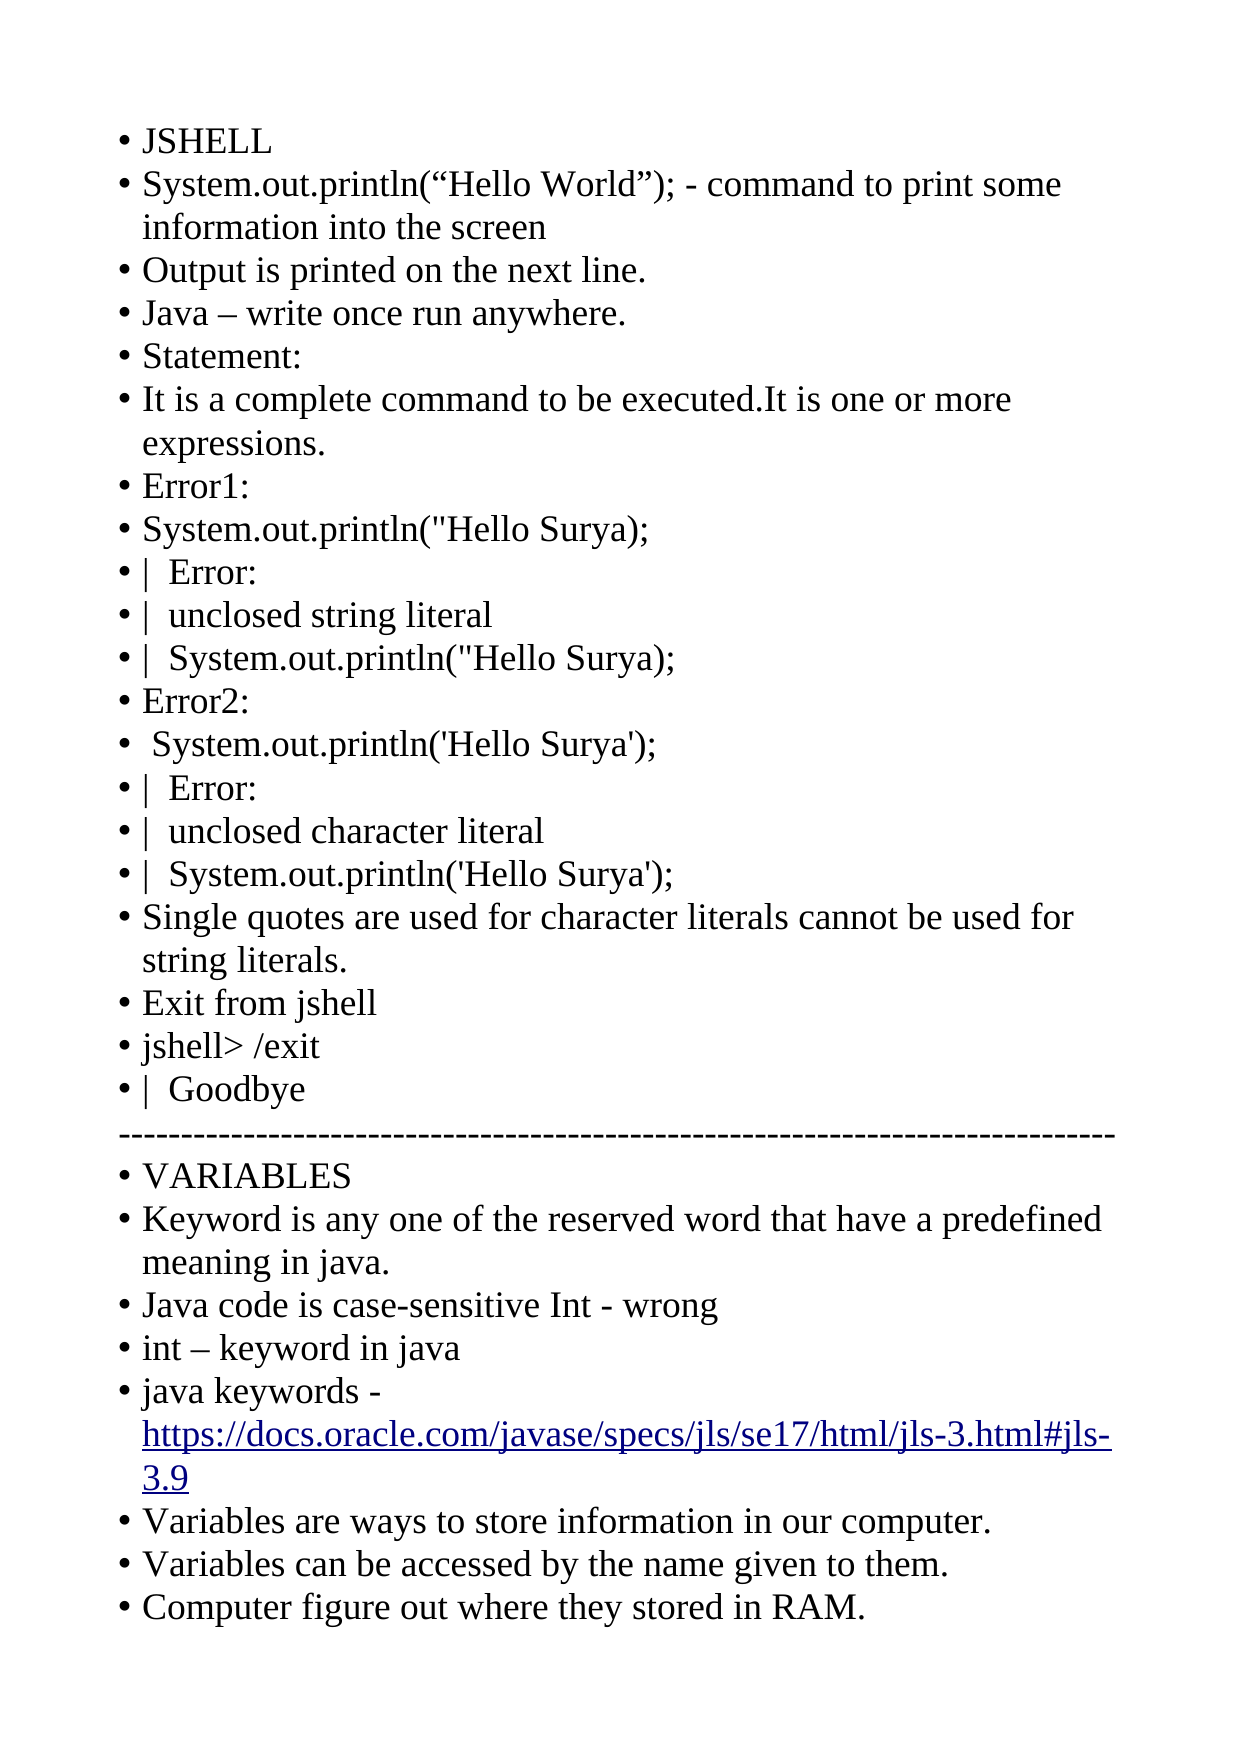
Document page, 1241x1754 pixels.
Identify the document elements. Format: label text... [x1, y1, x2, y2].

list Statement: [118, 334, 1122, 377]
list Java code is case-sensitive Int - wrong [118, 1282, 1122, 1326]
list System.out.println(“Hello World”); - command to print some information into the screen [118, 161, 1122, 247]
list It is a complete command to be executed.It is one or more expressions. [118, 377, 1122, 463]
list | unclosed string literal [118, 592, 1122, 636]
list | unclosed character literal [118, 808, 1122, 851]
list Error1: [118, 463, 1122, 506]
list Output is printed on the next line. [118, 247, 1122, 291]
list JSHELL [118, 118, 1122, 161]
list System.out.println("Hello Surya); [118, 506, 1122, 549]
list | Error: [118, 765, 1122, 808]
list int – keyword in java [118, 1326, 1122, 1369]
list Single quotes are used for character literals cannot be used for string literals. [118, 894, 1122, 981]
list | System.out.println("Hello Surya); [118, 636, 1122, 679]
list Variables are ways to store information in our computer. [118, 1498, 1122, 1541]
list java keywords - https://docs.oracle.com/javase/specs/jls/se17/html/jls-3.html#jls-3.9 [118, 1369, 1122, 1498]
list System.out.println('Hello Surya'); [118, 722, 1122, 765]
list Computer figure out where they stored in RAM. [118, 1584, 1122, 1627]
list Variables can be accessed by the name given to them. [118, 1541, 1122, 1584]
list Java – write once run anywhere. [118, 291, 1122, 334]
text -------------------------------------------------------------------------------- [118, 1110, 1122, 1153]
list | Error: [118, 549, 1122, 592]
list jshell> /exit [118, 1024, 1122, 1067]
list Error2: [118, 679, 1122, 722]
list Exit from jshell [118, 981, 1122, 1024]
list | System.out.println('Hello Surya'); [118, 851, 1122, 894]
list Keyword is any one of the reserved word that have a predefined meaning in java. [118, 1196, 1122, 1282]
list VARIABLES [118, 1153, 1122, 1196]
list | Goodbye [118, 1067, 1122, 1110]
